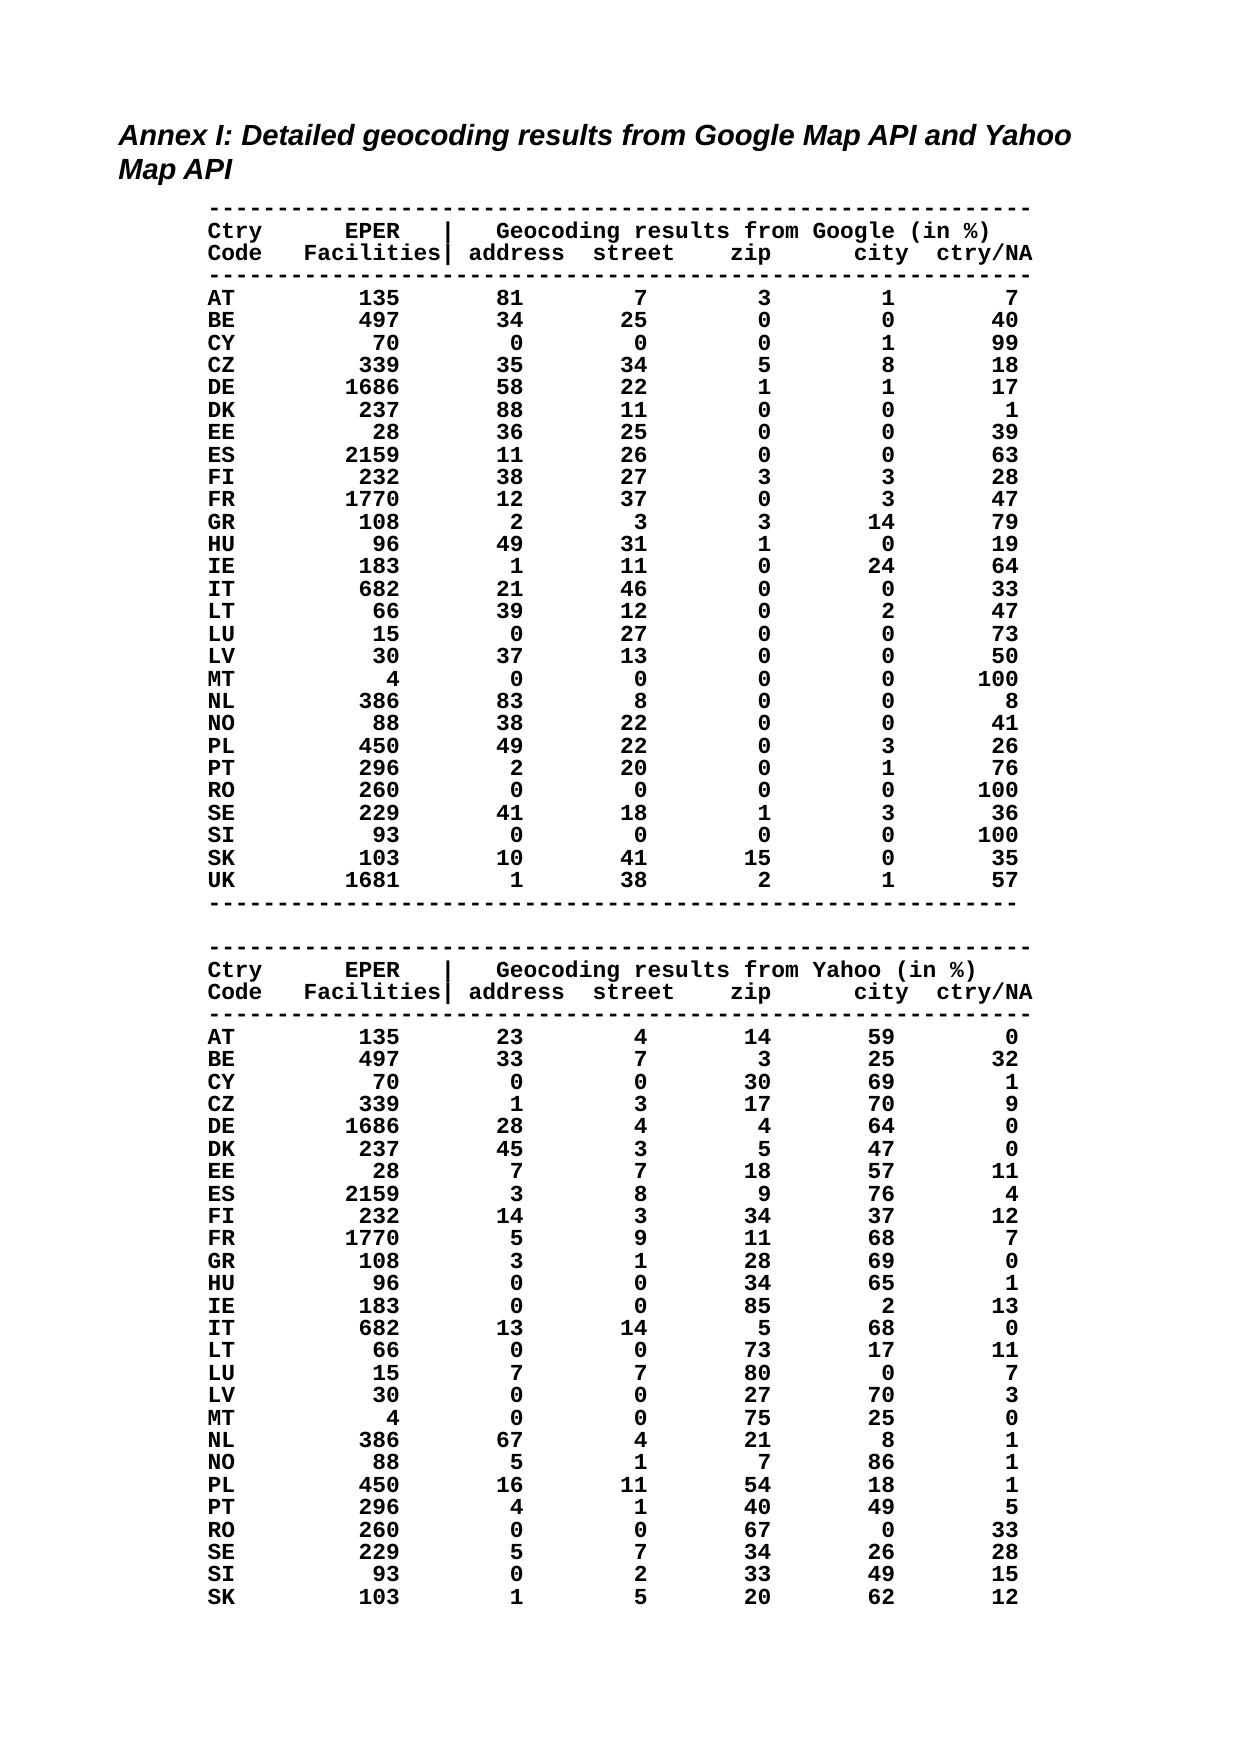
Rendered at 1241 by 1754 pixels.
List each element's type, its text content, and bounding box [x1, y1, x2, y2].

text LV 30 37 13 0 0 50 [207, 646, 1122, 668]
text CZ 339 1 3 17 70 9 [207, 1093, 1122, 1116]
text ES 2159 11 26 0 0 63 [207, 444, 1122, 466]
text HU 96 49 31 1 0 19 [207, 534, 1122, 556]
text FI 232 38 27 3 3 28 [207, 466, 1122, 489]
text HU 96 0 0 34 65 1 [207, 1273, 1122, 1295]
text FR 1770 12 37 0 3 47 [207, 489, 1122, 511]
text MT 4 0 0 0 0 100 [207, 668, 1122, 690]
text PT 296 2 20 0 1 76 [207, 758, 1122, 780]
subtitle Annex I: Detailed geocoding results from Google Map API and Yahoo Map API [118, 118, 1122, 185]
text BE 497 34 25 0 0 40 [207, 310, 1122, 332]
text NL 386 67 4 21 8 1 [207, 1429, 1122, 1452]
text Code Facilities| address street zip city ctry/NA [207, 982, 446, 1004]
text SE 229 41 18 1 3 36 [207, 802, 1122, 825]
text LU 15 7 7 80 0 7 [207, 1362, 1122, 1385]
text ----------------------------------------------------------- [207, 892, 1122, 914]
text Ctry EPER | Geocoding results from Google (in %) [207, 220, 1122, 242]
text BE 497 33 7 3 25 32 [207, 1049, 1122, 1071]
text DE 1686 58 22 1 1 17 [207, 377, 1122, 399]
text SK 103 1 5 20 62 12 [207, 1586, 1122, 1609]
text Code Facilities| address street zip city ctry/NA [449, 982, 1122, 1004]
text NO 88 38 22 0 0 41 [207, 713, 1122, 735]
text IE 183 1 11 0 24 64 [207, 556, 1122, 578]
text ES 2159 3 8 9 76 4 [207, 1183, 1122, 1206]
text NL 386 83 8 0 0 8 [207, 690, 1122, 713]
text DK 237 45 3 5 47 0 [207, 1138, 1122, 1161]
text FR 1770 5 9 11 68 7 [207, 1228, 1122, 1250]
text SI 93 0 2 33 49 15 [207, 1564, 1122, 1586]
text UK 1681 1 38 2 1 57 [207, 869, 1122, 892]
text ------------------------------------------------------------ [207, 265, 1122, 287]
text IE 183 0 0 85 2 13 [207, 1295, 1122, 1317]
text GR 108 3 1 28 69 0 [207, 1250, 1122, 1273]
text Code Facilities| address street zip city ctry/NA [449, 242, 1122, 265]
text CY 70 0 0 30 69 1 [207, 1071, 1122, 1093]
text Code Facilities| address street zip city ctry/NA [207, 242, 446, 265]
text Ctry EPER | Geocoding results from Yahoo (in %) [207, 959, 1122, 982]
text RO 260 0 0 0 0 100 [207, 780, 1122, 802]
text LT 66 39 12 0 2 47 [207, 601, 1122, 623]
text SE 229 5 7 34 26 28 [207, 1541, 1122, 1564]
text EE 28 36 25 0 0 39 [207, 422, 1122, 444]
text ------------------------------------------------------------ [207, 198, 1122, 220]
text IT 682 21 46 0 0 33 [207, 578, 1122, 601]
text CY 70 0 0 0 1 99 [207, 332, 1122, 354]
text MT 4 0 0 75 25 0 [207, 1407, 1122, 1429]
text ------------------------------------------------------------ [207, 1004, 1122, 1026]
text FI 232 14 3 34 37 12 [207, 1206, 1122, 1228]
text PT 296 4 1 40 49 5 [207, 1497, 1122, 1519]
text ------------------------------------------------------------ [207, 937, 1122, 959]
text GR 108 2 3 3 14 79 [207, 511, 1122, 534]
text SK 103 10 41 15 0 35 [207, 847, 1122, 869]
text LV 30 0 0 27 70 3 [207, 1385, 1122, 1407]
text DE 1686 28 4 4 64 0 [207, 1116, 1122, 1138]
text AT 135 81 7 3 1 7 [207, 287, 1122, 310]
text PL 450 49 22 0 3 26 [207, 735, 1122, 758]
text NO 88 5 1 7 86 1 [207, 1452, 1122, 1474]
text SI 93 0 0 0 0 100 [207, 825, 1122, 847]
text AT 135 23 4 14 59 0 [207, 1026, 1122, 1049]
text PL 450 16 11 54 18 1 [207, 1474, 1122, 1497]
text LT 66 0 0 73 17 11 [207, 1340, 1122, 1362]
text LU 15 0 27 0 0 73 [207, 623, 1122, 646]
text DK 237 88 11 0 0 1 [207, 399, 1122, 422]
text EE 28 7 7 18 57 11 [207, 1161, 1122, 1183]
text CZ 339 35 34 5 8 18 [207, 354, 1122, 377]
text IT 682 13 14 5 68 0 [207, 1317, 1122, 1340]
text RO 260 0 0 67 0 33 [207, 1519, 1122, 1541]
